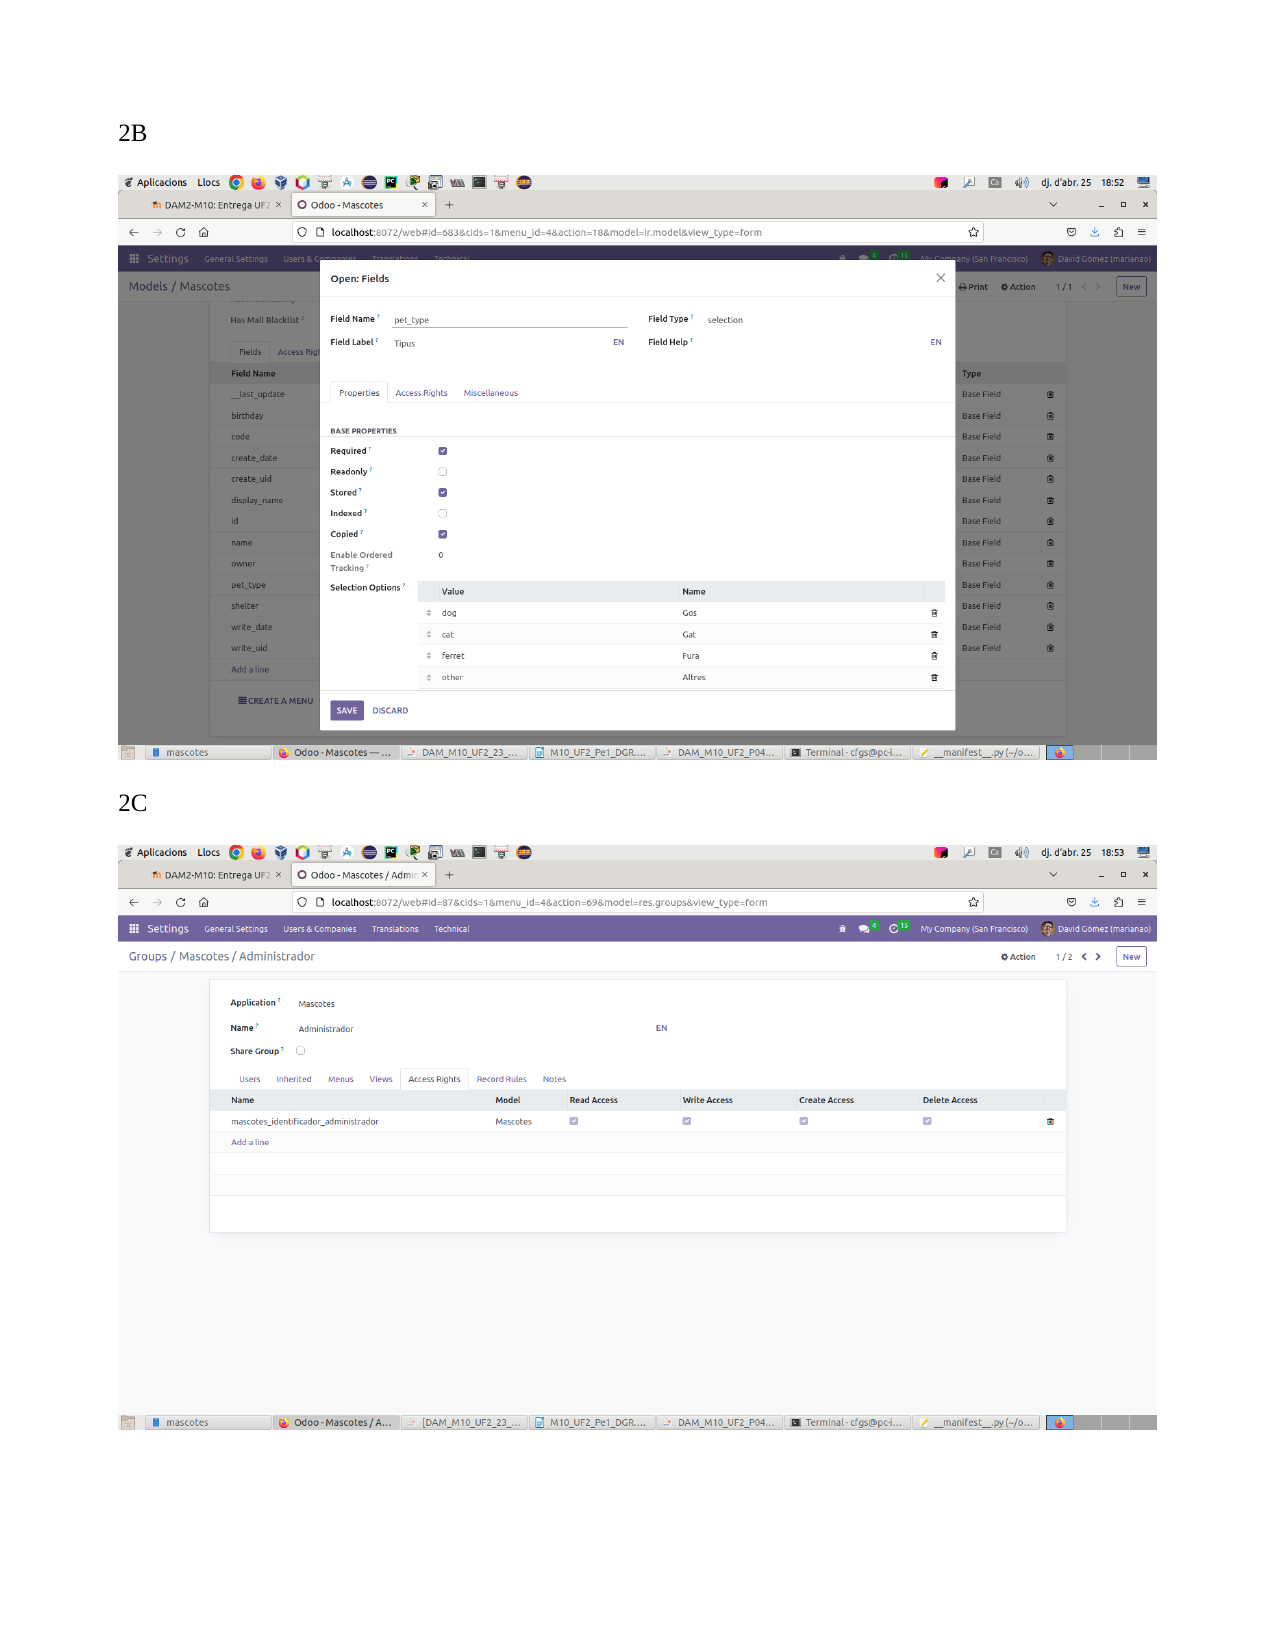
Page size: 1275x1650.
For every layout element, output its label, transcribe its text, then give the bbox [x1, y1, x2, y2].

text 2B [118, 118, 1157, 147]
picture [118, 845, 1157, 1430]
text 2C [118, 788, 1157, 817]
picture [118, 175, 1157, 760]
